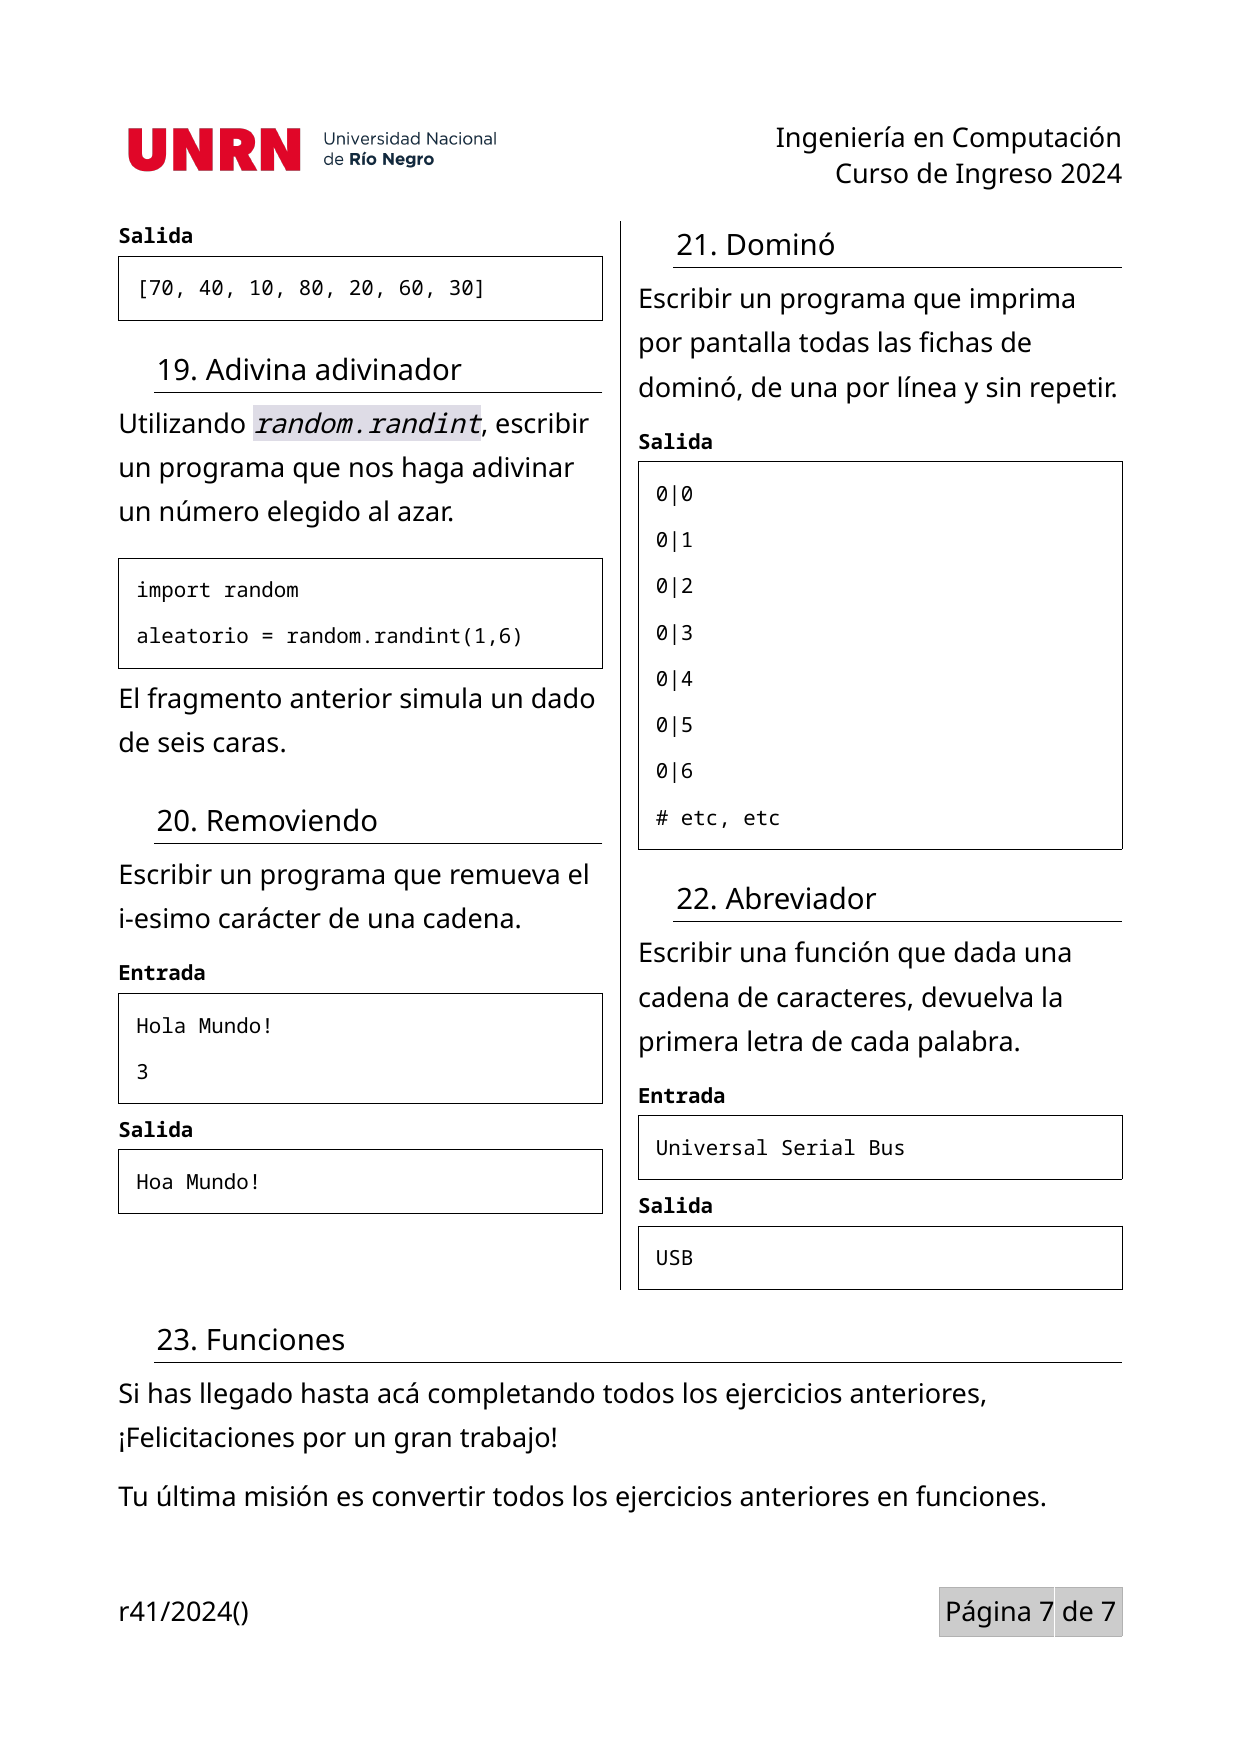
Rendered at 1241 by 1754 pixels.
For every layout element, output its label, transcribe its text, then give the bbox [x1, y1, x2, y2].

text aleatorio = random.randint(1,6) [119, 604, 602, 668]
text [70, 40, 10, 80, 20, 60, 30] [119, 257, 602, 320]
text 0|2 [639, 554, 1122, 600]
text 0|5 [639, 692, 1122, 739]
text Escribir una función que dada una cadena de caracteres, devuelva la primera letra de cada palabra. [638, 934, 1122, 1059]
text Si has llegado hasta acá completando todos los ejercicios anteriores, ¡Felicitaciones por un gran trabajo! [118, 1374, 1122, 1455]
picture [118, 118, 505, 180]
text Salida [638, 1191, 1122, 1219]
subtitle Funciones [153, 1316, 1122, 1362]
text Salida [118, 221, 602, 250]
text # etc, etc [639, 785, 1122, 849]
text 0|1 [639, 507, 1122, 554]
subtitle Removiendo [153, 797, 602, 843]
text Entrada [638, 1081, 1122, 1109]
text Tu última misión es convertir todos los ejercicios anteriores en funciones. [118, 1477, 1122, 1514]
text Utilizando random.randint, escribir un programa que nos haga adivinar un número elegido al azar. [118, 404, 602, 530]
text Universal Serial Bus [639, 1116, 1122, 1179]
text 0|3 [639, 600, 1122, 646]
text USB [639, 1227, 1122, 1289]
text Escribir un programa que remueva el i-esimo carácter de una cadena. [118, 856, 602, 937]
text 0|0 [639, 462, 1122, 507]
subtitle Dominó [673, 221, 1122, 267]
subtitle Abreviador [673, 875, 1122, 921]
text import random [119, 559, 602, 604]
subtitle Adivina adivinador [153, 346, 602, 392]
text Salida [118, 1115, 602, 1143]
text Salida [638, 427, 1122, 455]
text Hola Mundo! [119, 994, 602, 1039]
text 0|4 [639, 646, 1122, 692]
text 3 [119, 1039, 602, 1103]
text El fragmento anterior simula un dado de seis caras. [118, 680, 602, 761]
text 0|6 [639, 739, 1122, 785]
text Escribir un programa que imprima por pantalla todas las fichas de dominó, de una por línea y sin repetir. [638, 280, 1122, 405]
text Hoa Mundo! [119, 1150, 602, 1213]
text Entrada [118, 958, 602, 987]
